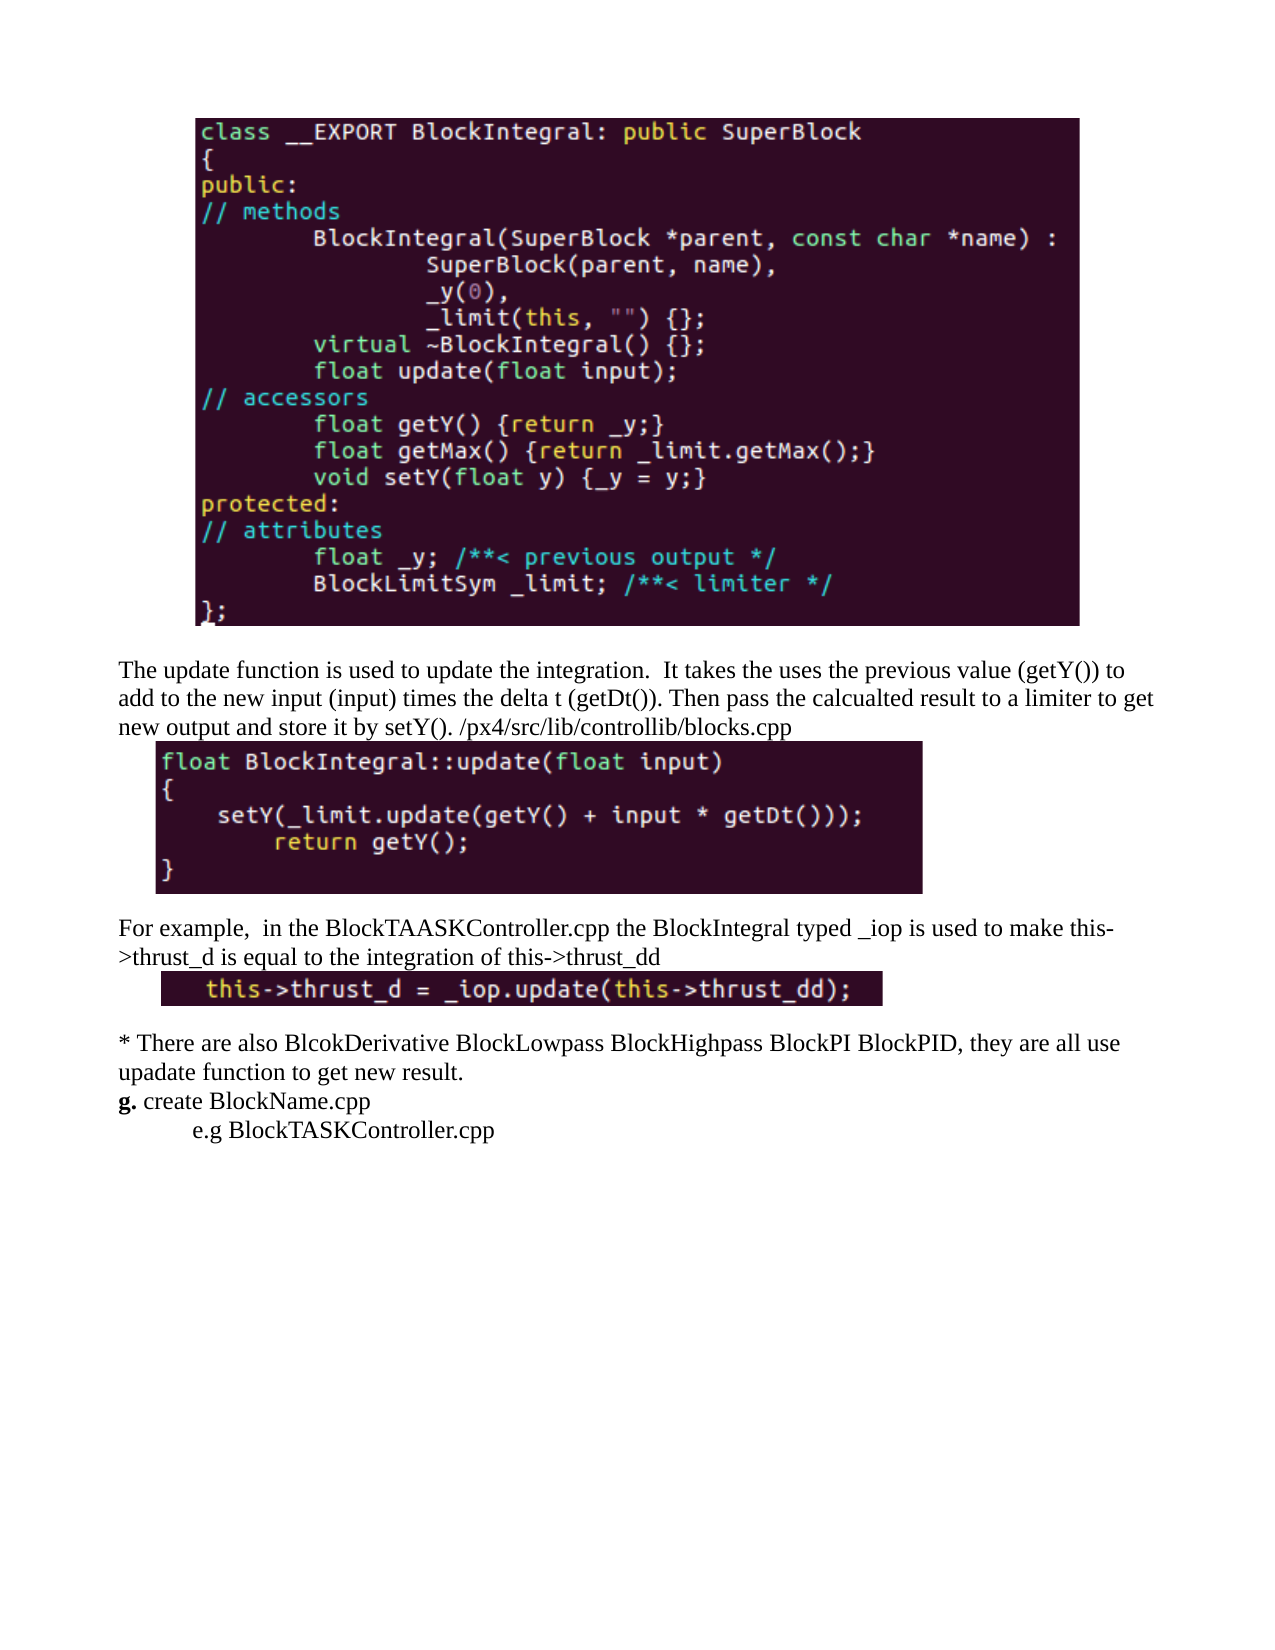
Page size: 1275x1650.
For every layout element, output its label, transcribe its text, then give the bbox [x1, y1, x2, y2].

text g. create BlockName.cpp [118, 1086, 1157, 1115]
picture [195, 118, 1080, 626]
picture [161, 971, 883, 1006]
text * There are also BlcokDerivative BlockLowpass BlockHighpass BlockPI BlockPID, they are all use upadate function to get new result. [118, 1028, 1157, 1086]
picture [155, 741, 923, 894]
text e.g BlockTASKController.cpp [118, 1115, 1157, 1143]
text The update function is used to update the integration. It takes the uses the previous value (getY()) to add to the new input (input) times the delta t (getDt()). Then pass the calcualted result to a limiter to get new output and store it by setY(). /px4/src/lib/controllib/blocks.cpp [118, 655, 1157, 741]
text For example, in the BlockTAASKController.cpp the BlockIntegral typed _iop is used to make this->thrust_d is equal to the integration of this->thrust_dd [118, 913, 1157, 971]
